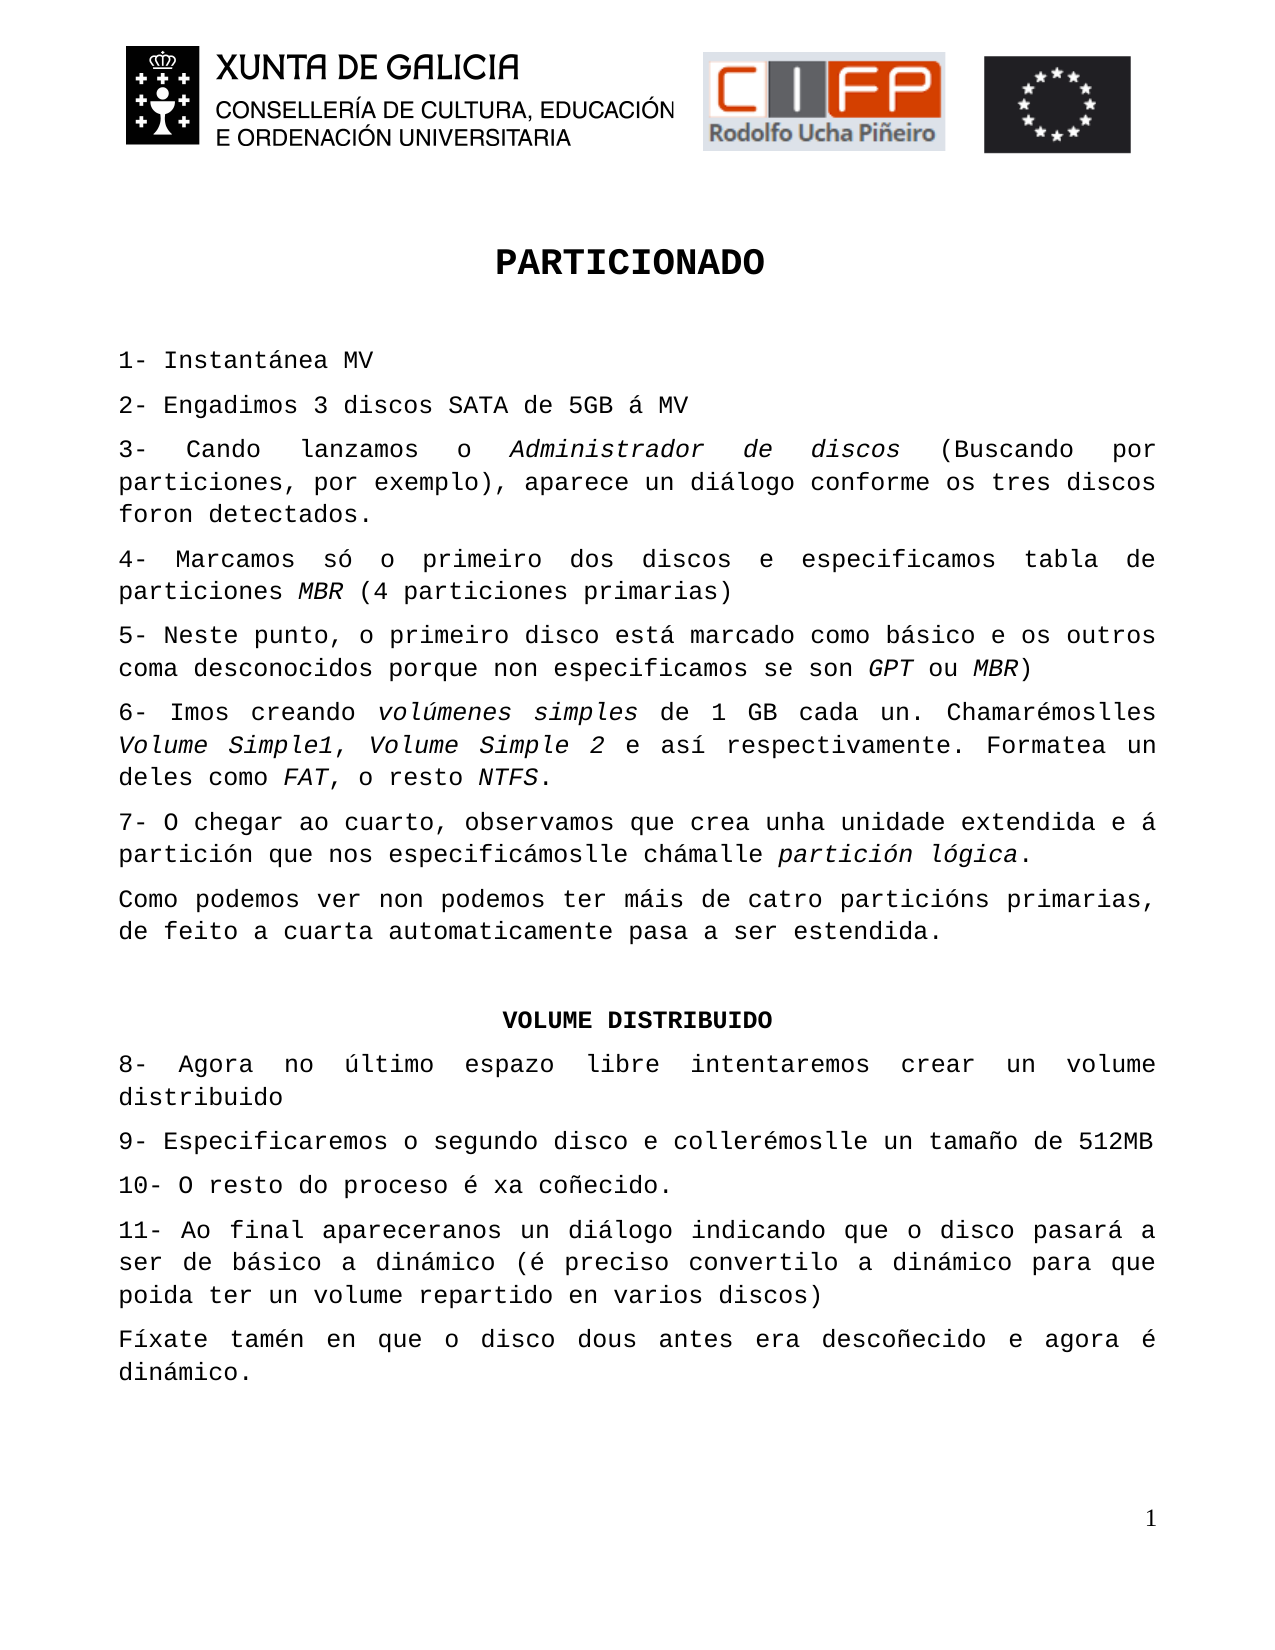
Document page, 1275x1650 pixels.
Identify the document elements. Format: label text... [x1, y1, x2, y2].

text VOLUME DISTRIBUIDO [118, 1007, 1157, 1036]
text 10- O resto do proceso é xa coñecido. [118, 1173, 1157, 1201]
text Como podemos ver non podemos ter máis de catro particións primarias, de feito a cuarta automaticamente pasa a ser estendida. [118, 886, 1157, 947]
text 9- Especificaremos o segundo disco e collerémoslle un tamaño de 512MB [118, 1129, 1157, 1157]
text Fíxate tamén en que o disco dous antes era descoñecido e agora é dinámico. [118, 1327, 1157, 1388]
text 5- Neste punto, o primeiro disco está marcado como básico e os outros coma desconocidos porque non especificamos se son GPT ou MBR) [118, 623, 1157, 684]
text 3- Cando lanzamos o Administrador de discos (Buscando por particiones, por exemplo), aparece un diálogo conforme os tres discos foron detectados. [118, 437, 1157, 530]
picture [983, 55, 1134, 155]
text 4- Marcamos só o primeiro dos discos e especificamos tabla de particiones MBR (4 particiones primarias) [118, 546, 1157, 607]
text 8- Agora no último espazo libre intentaremos crear un volume distribuido [118, 1052, 1157, 1113]
picture [126, 46, 674, 146]
text 2- Engadimos 3 discos SATA de 5GB á MV [118, 392, 1157, 421]
text 11- Ao final apareceranos un diálogo indicando que o disco pasará a ser de básico a dinámico (é preciso convertilo a dinámico para que poida ter un volume repartido en varios discos) [118, 1217, 1157, 1311]
picture [703, 52, 946, 151]
text 6- Imos creando volúmenes simples de 1 GB cada un. Chamarémoslles Volume Simple1, Volume Simple 2 e así respectivamente. Formatea un deles como FAT, o resto NTFS. [118, 700, 1157, 793]
text 1- Instantánea MV [118, 348, 1157, 376]
text PARTICIONADO [118, 243, 1157, 286]
text 7- O chegar ao cuarto, observamos que crea unha unidade extendida e á partición que nos especificámoslle chámalle partición lógica. [118, 809, 1157, 870]
